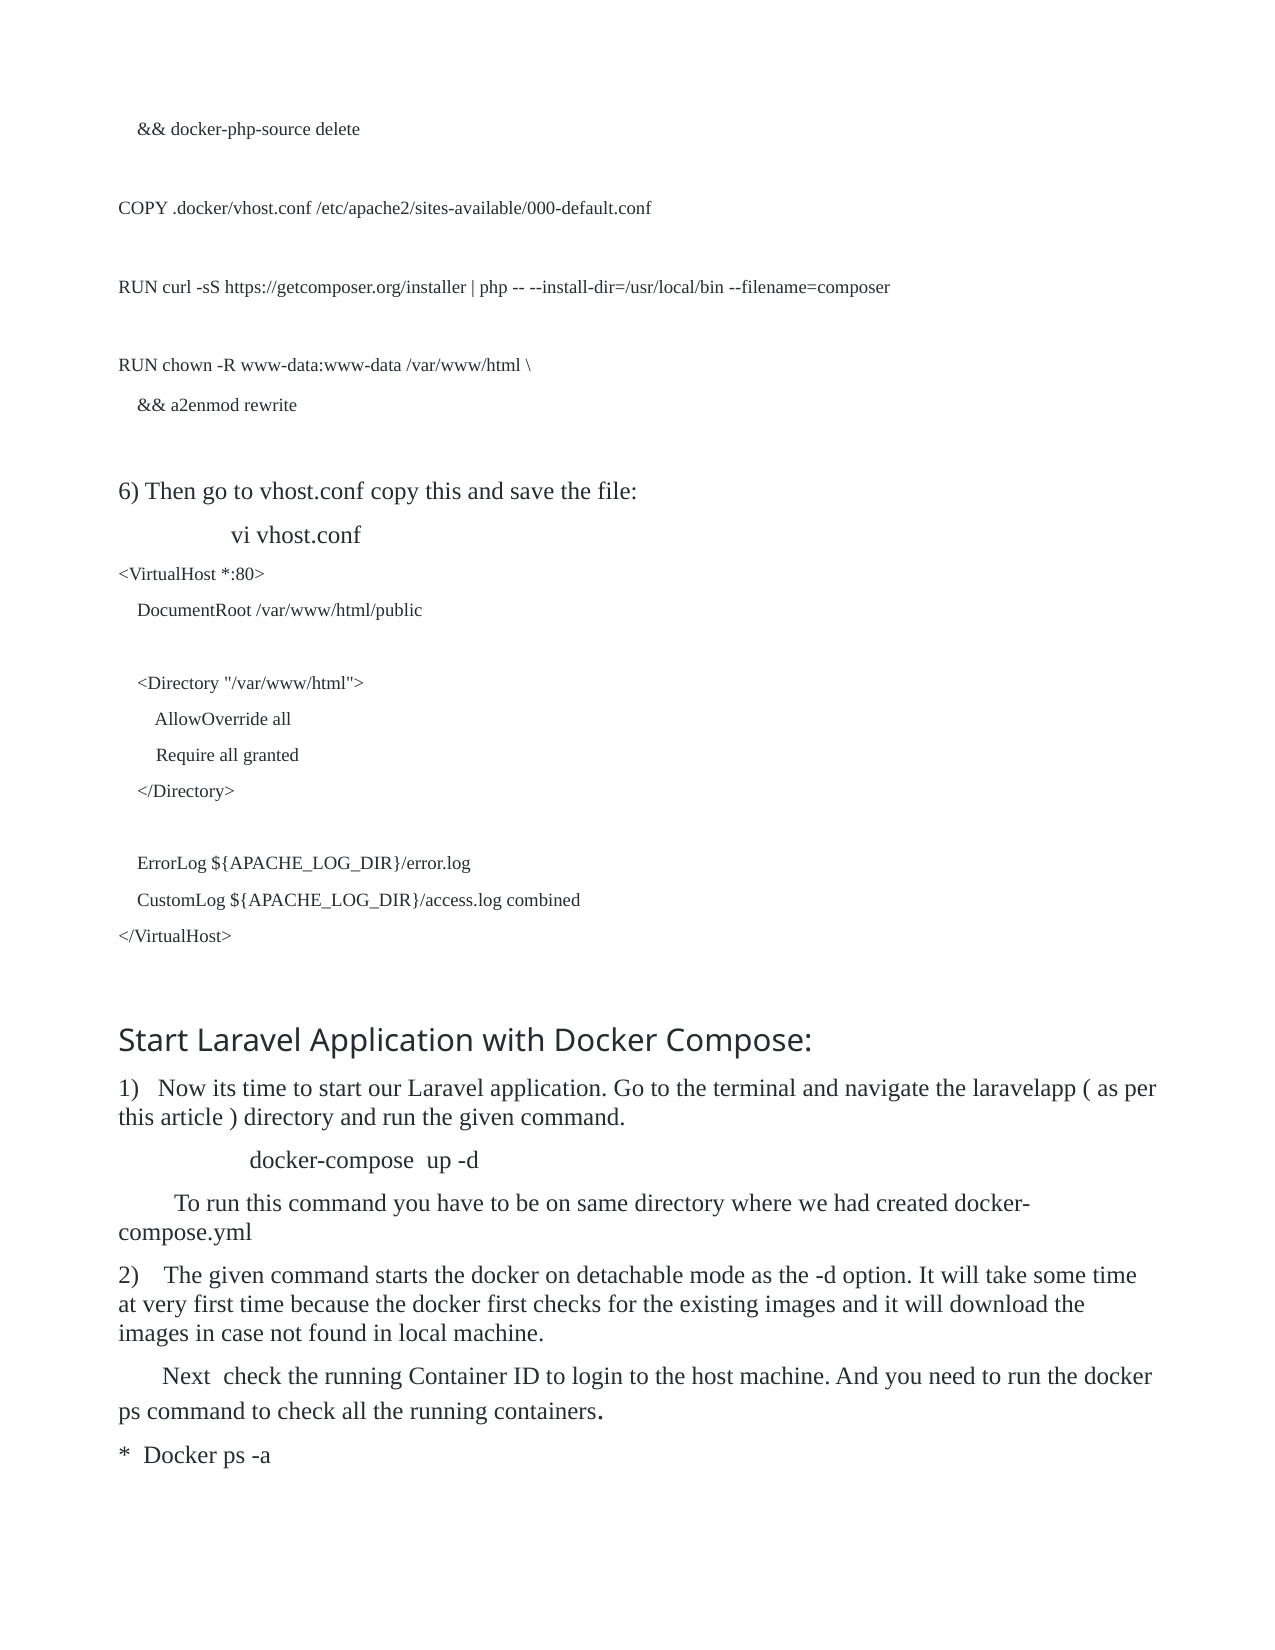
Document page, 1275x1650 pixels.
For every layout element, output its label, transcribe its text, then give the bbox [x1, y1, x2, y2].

text AllowOverride all [118, 708, 1157, 729]
subtitle Start Laravel Application with Docker Compose: [118, 1018, 1157, 1060]
text 2) The given command starts the docker on detachable mode as the -d option. It will take some time at very first time because the docker first checks for the existing images and it will download the images in case not found in local machine. [118, 1260, 1157, 1347]
text 1) Now its time to start our Laravel application. Go to the terminal and navigate the laravelapp ( as per this article ) directory and run the given command. [118, 1073, 1157, 1130]
text RUN chown -R www-data:www-data /var/www/html \ [118, 354, 1157, 376]
text docker-compose up -d [118, 1145, 1157, 1174]
text </Directory> [118, 780, 1157, 802]
text * Docker ps -a [118, 1440, 1157, 1469]
text COPY .docker/vhost.conf /etc/apache2/sites-available/000-default.conf [118, 197, 1157, 218]
text 6) Then go to vhost.conf copy this and save the file: [118, 476, 1157, 505]
text RUN curl -sS https://getcomposer.org/installer | php -- --install-dir=/usr/local/bin --filename=composer [118, 276, 1157, 297]
text DocumentRoot /var/www/html/public [118, 599, 1157, 621]
text To run this command you have to be on same directory where we had created docker-compose.yml [118, 1188, 1157, 1246]
text ErrorLog ${APACHE_LOG_DIR}/error.log [118, 852, 1157, 874]
text vi vhost.conf [118, 520, 1157, 548]
text CustomLog ${APACHE_LOG_DIR}/access.log combined [118, 888, 1157, 910]
text Next check the running Container ID to login to the host machine. And you need to run the docker ps command to check all the running containers. [118, 1361, 1157, 1426]
text </VirtualHost> [118, 924, 1157, 946]
text && docker-php-source delete [118, 118, 1157, 140]
text <Directory "/var/www/html"> [118, 672, 1157, 693]
text && a2enmod rewrite [118, 394, 1157, 415]
text Require all granted [118, 744, 1157, 765]
text <VirtualHost *:80> [118, 563, 1157, 585]
